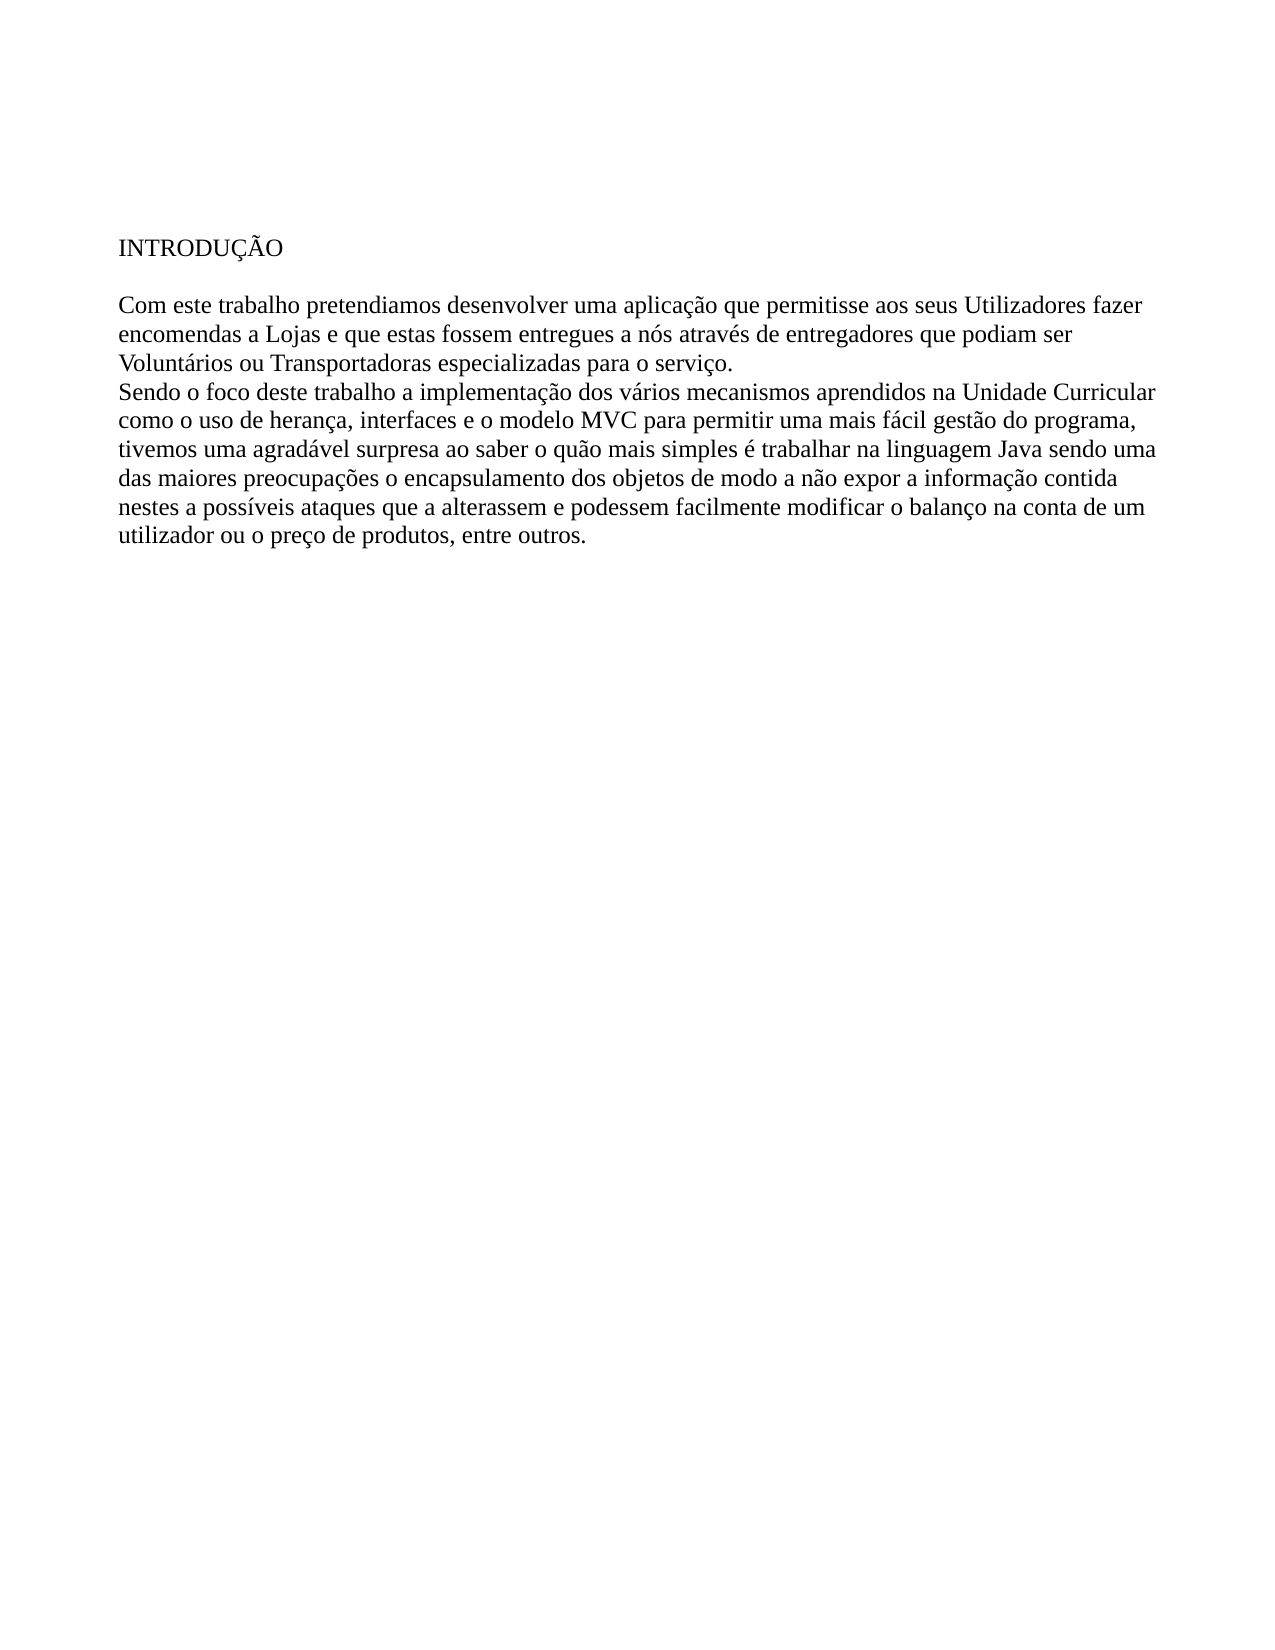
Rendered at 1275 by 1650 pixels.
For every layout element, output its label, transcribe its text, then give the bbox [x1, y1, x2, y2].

text Sendo o foco deste trabalho a implementação dos vários mecanismos aprendidos na Unidade Curricular como o uso de herança, interfaces e o modelo MVC para permitir uma mais fácil gestão do programa, tivemos uma agradável surpresa ao saber o quão mais simples é trabalhar na linguagem Java sendo uma das maiores preocupações o encapsulamento dos objetos de modo a não expor a informação contida nestes a possíveis ataques que a alterassem e podessem facilmente modificar o balanço na conta de um utilizador ou o preço de produtos, entre outros. [118, 377, 1157, 549]
text Com este trabalho pretendiamos desenvolver uma aplicação que permitisse aos seus Utilizadores fazer encomendas a Lojas e que estas fossem entregues a nós através de entregadores que podiam ser Voluntários ou Transportadoras especializadas para o serviço. [118, 291, 1157, 377]
text INTRODUÇÃO [118, 233, 1157, 262]
